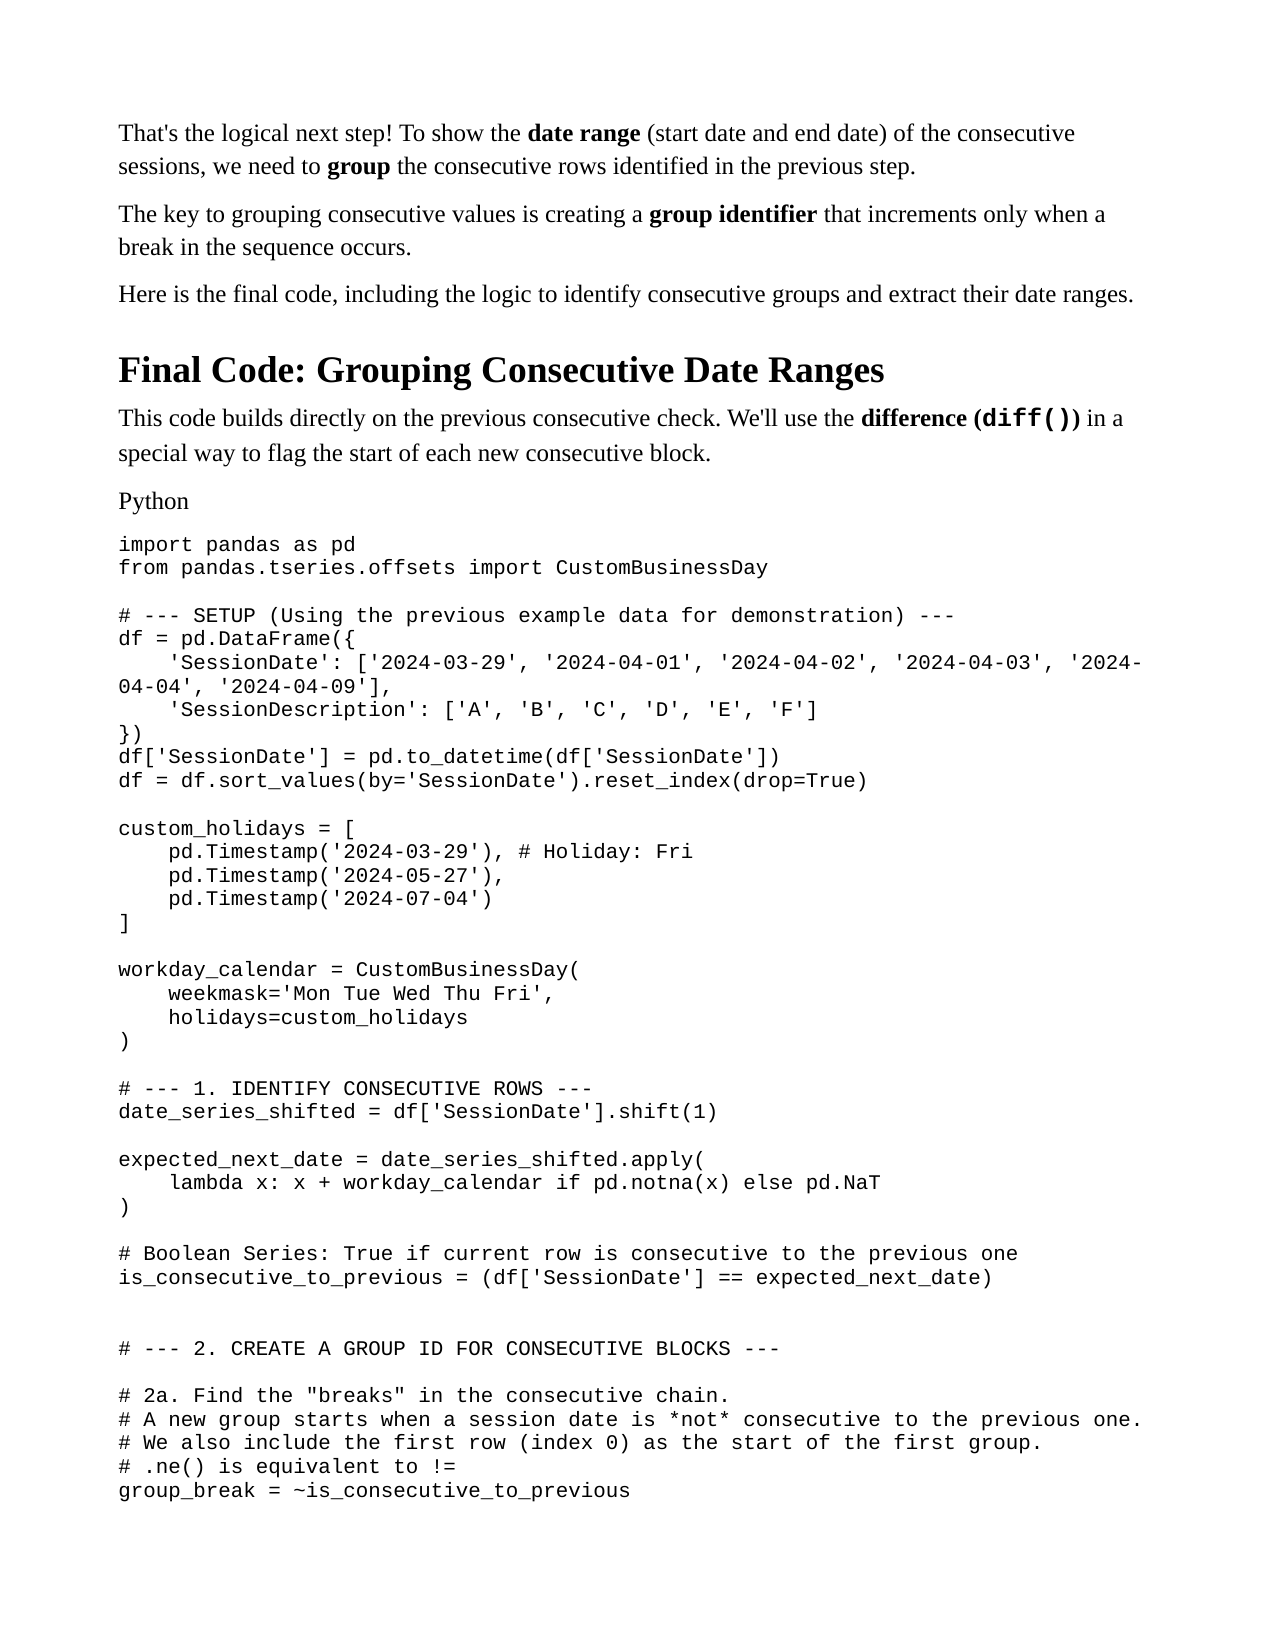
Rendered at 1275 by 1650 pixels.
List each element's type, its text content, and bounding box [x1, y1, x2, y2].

text from pandas.tseries.offsets import CustomBusinessDay [118, 557, 1157, 581]
text holidays=custom_holidays [118, 1007, 1157, 1030]
text }) [118, 723, 1157, 747]
text group_break = ~is_consecutive_to_previous [118, 1479, 1157, 1503]
text lambda x: x + workday_calendar if pd.notna(x) else pd.NaT [118, 1172, 1157, 1196]
text is_consecutive_to_previous = (df['SessionDate'] == expected_next_date) [118, 1267, 1157, 1290]
text Python [118, 486, 1157, 515]
text That's the logical next step! To show the date range (start date and end date) of the consecutive sessions, we need to group the consecutive rows identified in the previous step. [118, 118, 1157, 180]
text weekmask='Mon Tue Wed Thu Fri', [118, 983, 1157, 1007]
text df = pd.DataFrame({ [118, 628, 1157, 652]
text workday_calendar = CustomBusinessDay( [118, 959, 1157, 983]
text custom_holidays = [ [118, 817, 1157, 841]
text ) [118, 1030, 1157, 1054]
text pd.Timestamp('2024-03-29'), # Holiday: Fri [118, 841, 1157, 865]
text The key to grouping consecutive values is creating a group identifier that increments only when a break in the sequence occurs. [118, 199, 1157, 261]
text # --- 1. IDENTIFY CONSECUTIVE ROWS --- [118, 1078, 1157, 1101]
text ] [118, 912, 1157, 936]
text pd.Timestamp('2024-07-04') [118, 888, 1157, 912]
text expected_next_date = date_series_shifted.apply( [118, 1148, 1157, 1172]
text pd.Timestamp('2024-05-27'), [118, 865, 1157, 888]
text # 2a. Find the "breaks" in the consecutive chain. [118, 1385, 1157, 1409]
text df = df.sort_values(by='SessionDate').reset_index(drop=True) [118, 770, 1157, 794]
text # Boolean Series: True if current row is consecutive to the previous one [118, 1243, 1157, 1267]
text # .ne() is equivalent to != [118, 1456, 1157, 1479]
text date_series_shifted = df['SessionDate'].shift(1) [118, 1101, 1157, 1125]
text import pandas as pd [118, 534, 1157, 557]
text Here is the final code, including the logic to identify consecutive groups and extract their date ranges. [118, 279, 1157, 308]
text This code builds directly on the previous consecutive check. We'll use the difference (diff()) in a special way to flag the start of each new consecutive block. [118, 403, 1157, 467]
text # --- SETUP (Using the previous example data for demonstration) --- [118, 605, 1157, 628]
text df['SessionDate'] = pd.to_datetime(df['SessionDate']) [118, 747, 1157, 770]
text 'SessionDescription': ['A', 'B', 'C', 'D', 'E', 'F'] [118, 699, 1157, 723]
subtitle Final Code: Grouping Consecutive Date Ranges [118, 348, 1157, 391]
text # --- 2. CREATE A GROUP ID FOR CONSECUTIVE BLOCKS --- [118, 1338, 1157, 1361]
text # A new group starts when a session date is *not* consecutive to the previous one. [118, 1409, 1157, 1432]
text 'SessionDate': ['2024-03-29', '2024-04-01', '2024-04-02', '2024-04-03', '2024-04-04', '2024-04-09'], [118, 652, 1157, 699]
text # We also include the first row (index 0) as the start of the first group. [118, 1432, 1157, 1456]
text ) [118, 1196, 1157, 1219]
